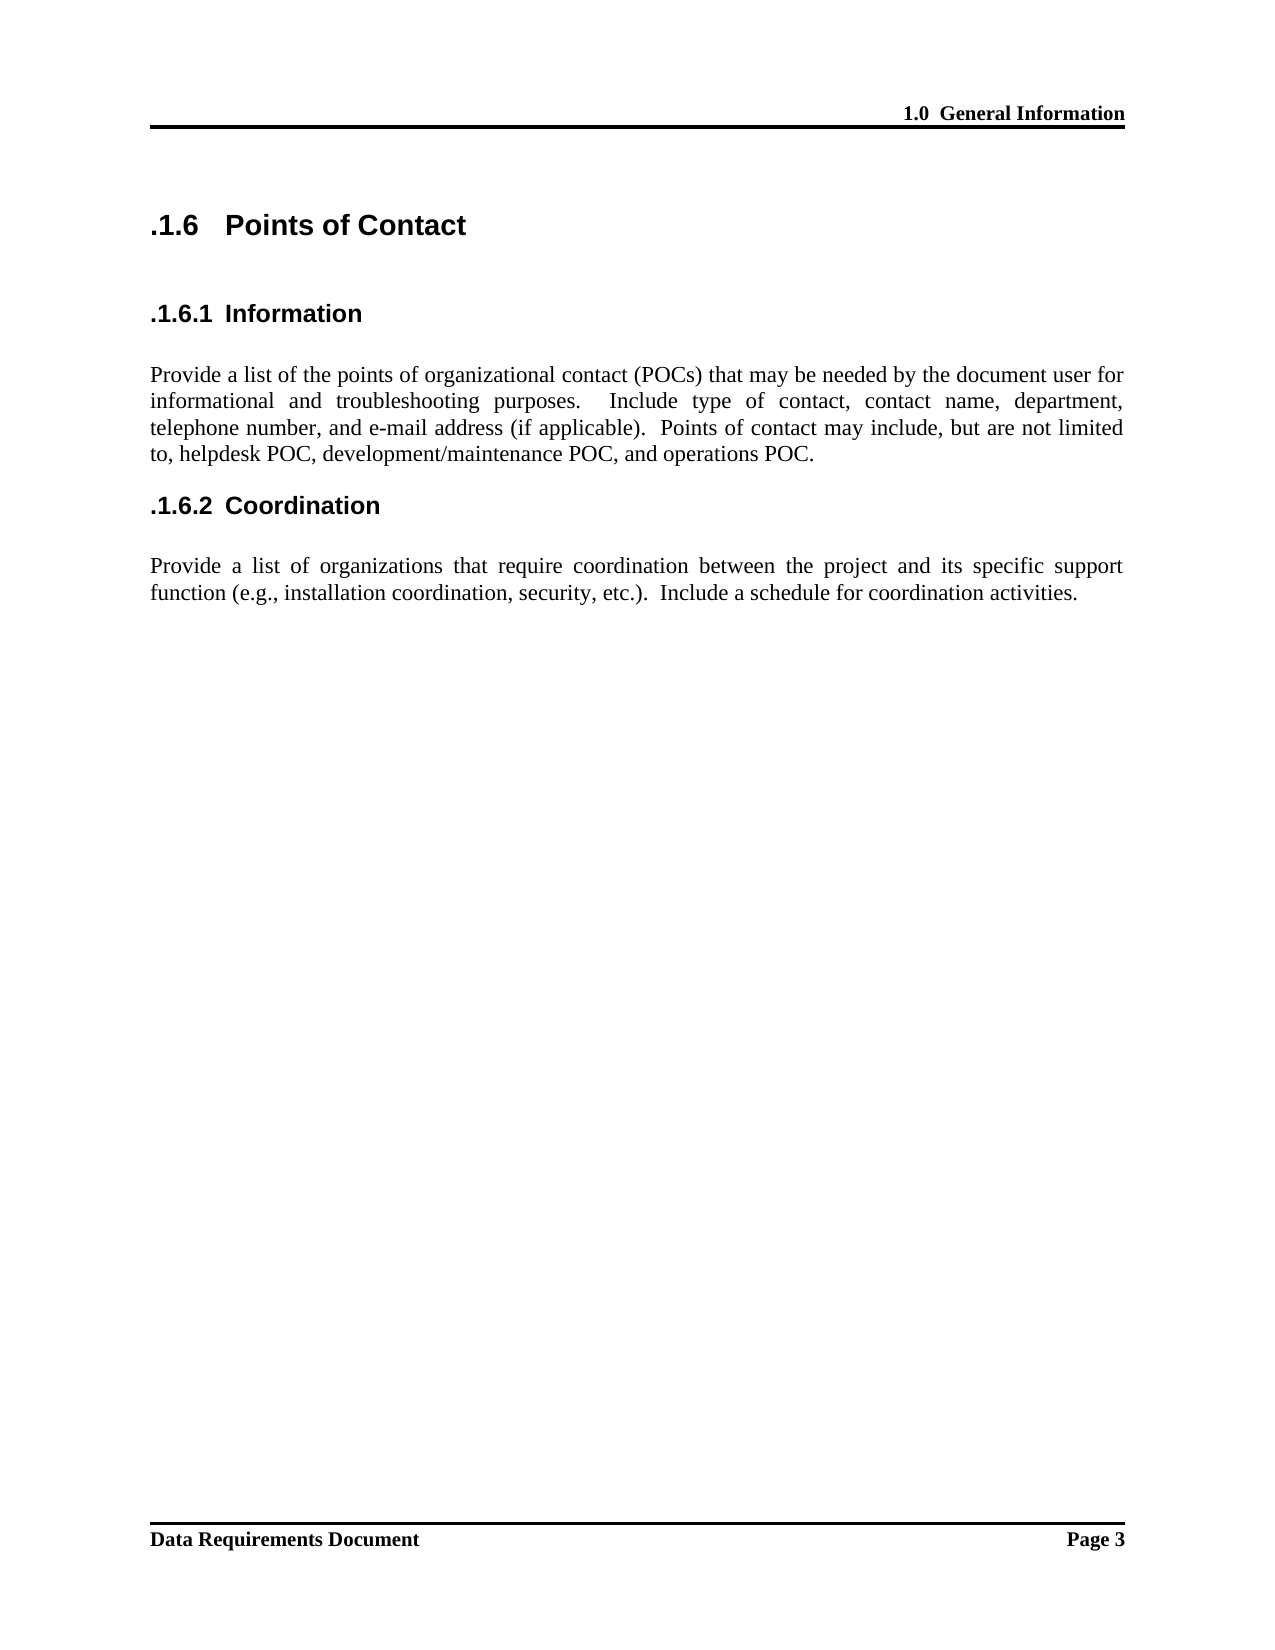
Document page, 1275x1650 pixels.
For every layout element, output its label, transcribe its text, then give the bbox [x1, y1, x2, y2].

subtitle 1.6 Points of Contact [150, 208, 1125, 242]
text Provide a list of the points of organizational contact (POCs) that may be needed by the document user for informational and troubleshooting purposes. Include type of contact, contact name, department, telephone number, and e-mail address (if applicable). Points of contact may include, but are not limited to, helpdesk POC, development/maintenance POC, and operations POC. [150, 361, 1125, 466]
subtitle 1.6.1 Information [150, 299, 1125, 328]
text Provide a list of organizations that require coordination between the project and its specific support function (e.g., installation coordination, security, etc.). Include a schedule for coordination activities. [150, 553, 1125, 605]
subtitle 1.6.2 Coordination [150, 491, 1125, 520]
